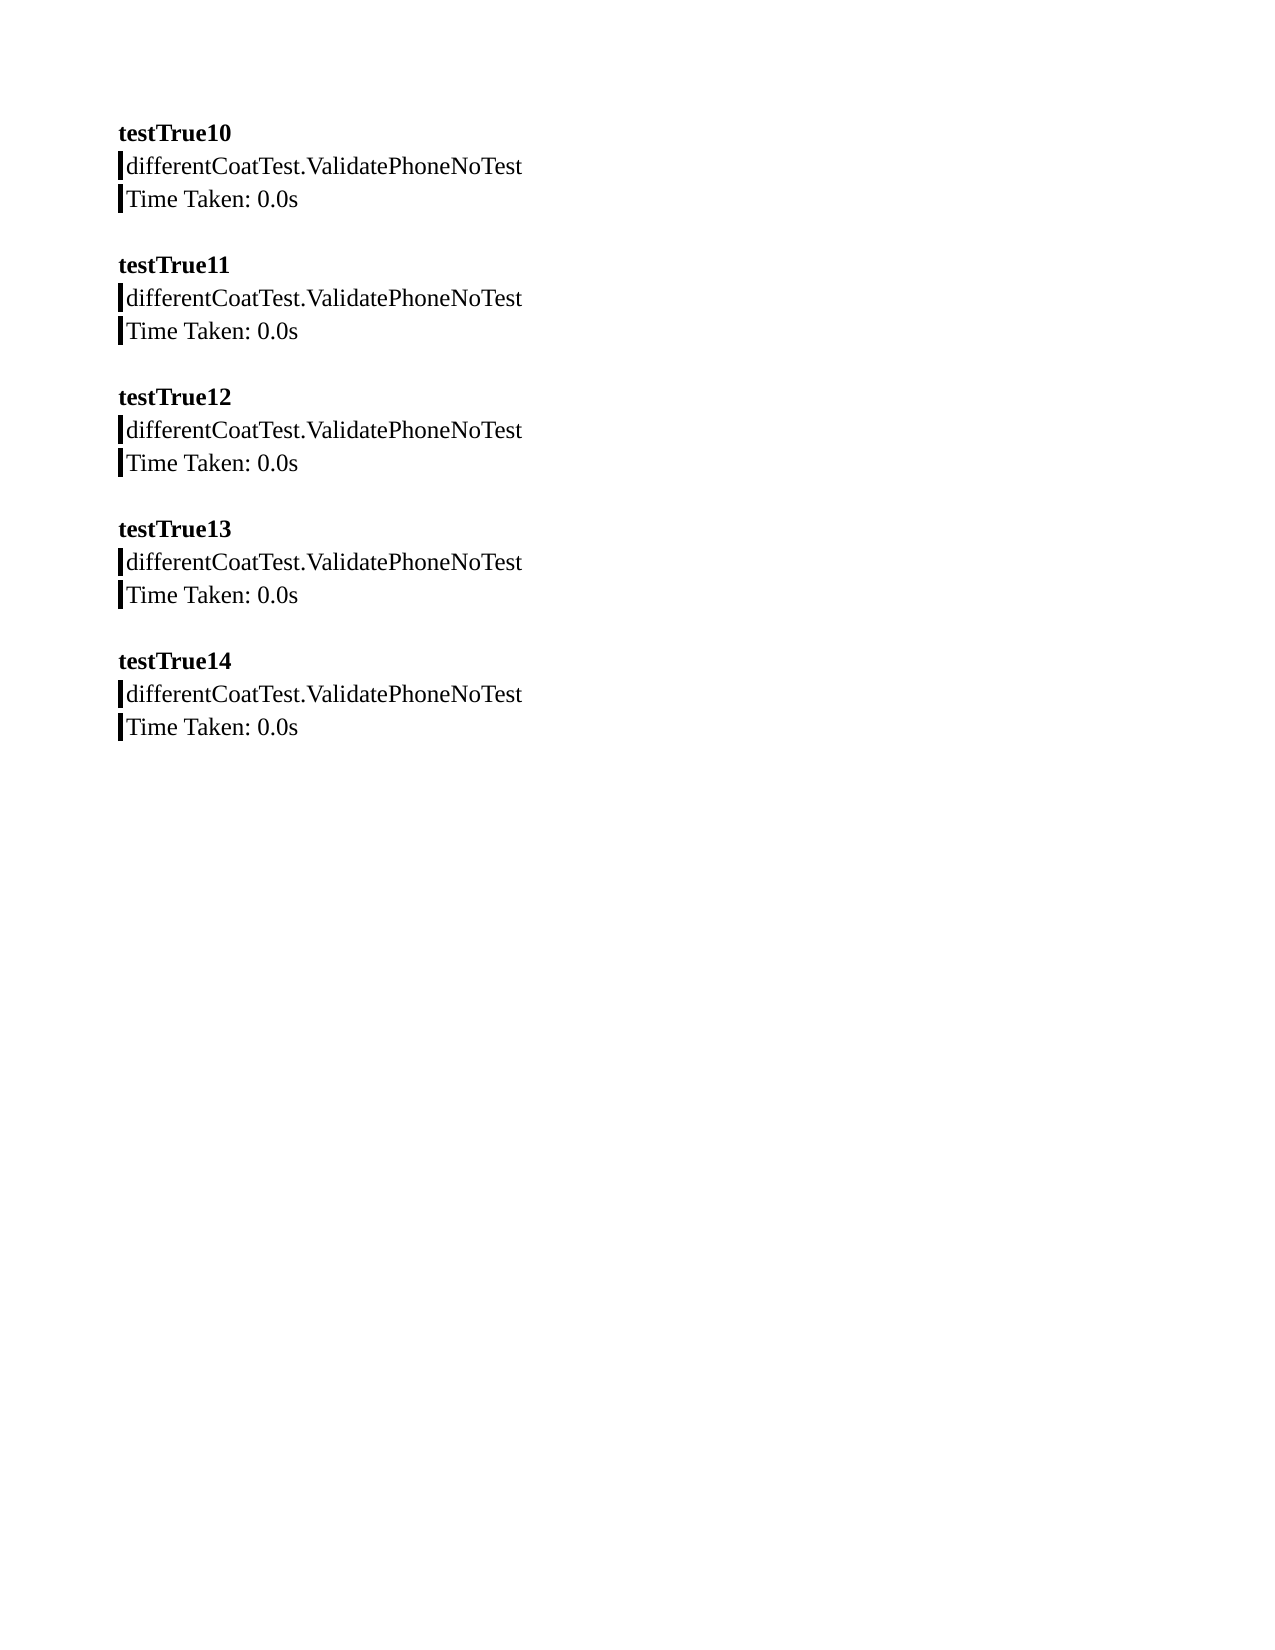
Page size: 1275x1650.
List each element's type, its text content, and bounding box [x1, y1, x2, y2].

text testTrue12 differentCoatTest.ValidatePhoneNoTest Time Taken: 0.0s [118, 382, 1157, 477]
text testTrue11 differentCoatTest.ValidatePhoneNoTest Time Taken: 0.0s [118, 250, 1157, 345]
text testTrue10 differentCoatTest.ValidatePhoneNoTest Time Taken: 0.0s [118, 118, 1157, 213]
text testTrue14 differentCoatTest.ValidatePhoneNoTest Time Taken: 0.0s [118, 646, 1157, 741]
text testTrue13 differentCoatTest.ValidatePhoneNoTest Time Taken: 0.0s [118, 514, 1157, 609]
